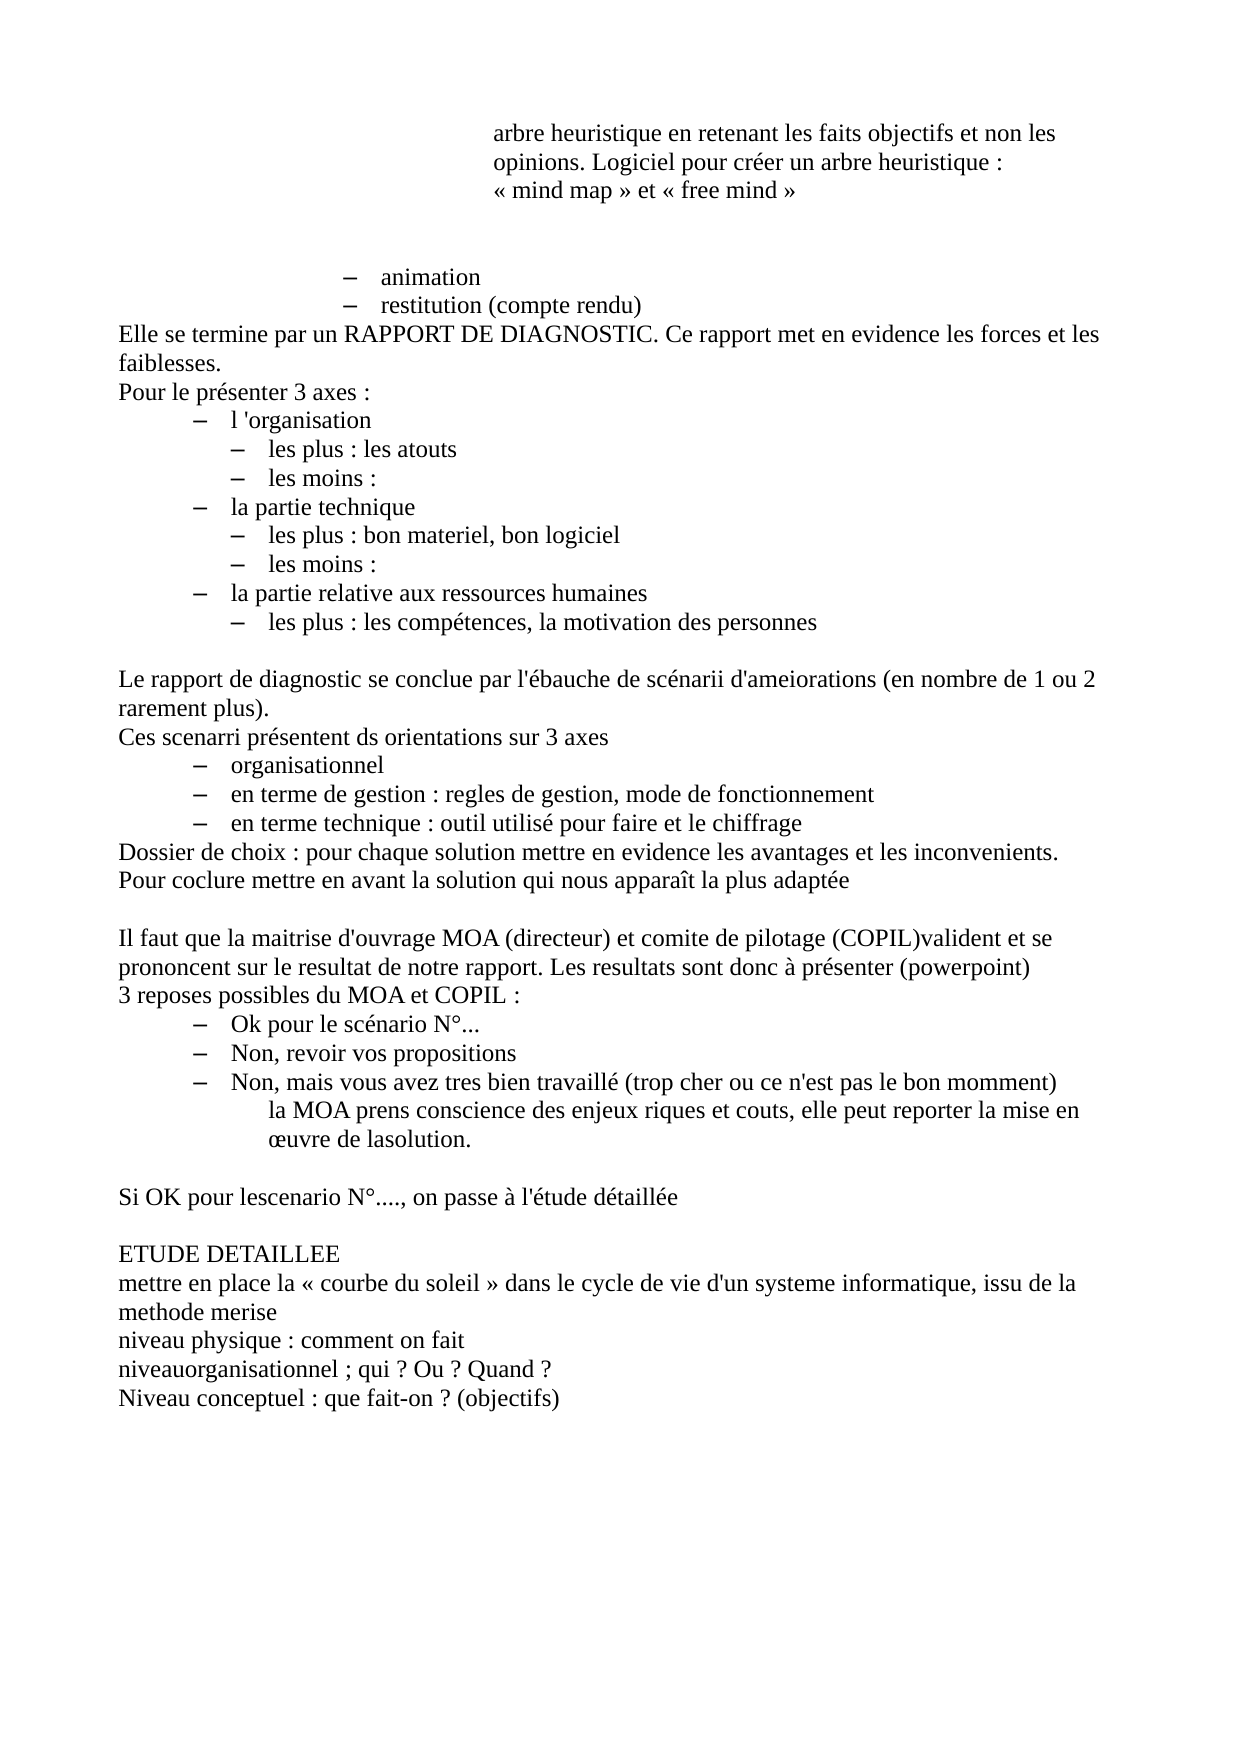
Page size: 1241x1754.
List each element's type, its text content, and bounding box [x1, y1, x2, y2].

text Ces scenarri présentent ds orientations sur 3 axes [118, 722, 1122, 751]
list Non, mais vous avez tres bien travaillé (trop cher ou ce n'est pas le bon momment) [193, 1067, 1122, 1096]
list les moins : [231, 463, 1122, 492]
text Niveau conceptuel : que fait-on ? (objectifs) [118, 1383, 1122, 1412]
list en terme technique : outil utilisé pour faire et le chiffrage [193, 808, 1122, 837]
text ETUDE DETAILLEE [118, 1239, 1122, 1268]
list Ok pour le scénario N°... [193, 1009, 1122, 1038]
text 3 reposes possibles du MOA et COPIL : [118, 981, 1122, 1009]
list restitution (compte rendu) [343, 291, 1122, 319]
text Le rapport de diagnostic se conclue par l'ébauche de scénarii d'ameiorations (en nombre de 1 ou 2 rarement plus). [118, 664, 1122, 722]
text Pour le présenter 3 axes : [118, 377, 1122, 406]
list la partie technique [193, 492, 1122, 521]
list en terme de gestion : regles de gestion, mode de fonctionnement [193, 779, 1122, 808]
list les moins : [231, 549, 1122, 578]
text Elle se termine par un RAPPORT DE DIAGNOSTIC. Ce rapport met en evidence les forces et les faiblesses. [118, 319, 1122, 377]
text Dossier de choix : pour chaque solution mettre en evidence les avantages et les inconvenients. [118, 837, 1122, 866]
list les plus : les atouts [231, 434, 1122, 463]
list la partie relative aux ressources humaines [193, 578, 1122, 607]
list la MOA prens conscience des enjeux riques et couts, elle peut reporter la mise en œuvre de lasolution. [231, 1096, 1122, 1153]
list l 'organisation [193, 406, 1122, 434]
list animation [343, 262, 1122, 291]
text Il faut que la maitrise d'ouvrage MOA (directeur) et comite de pilotage (COPIL)valident et se prononcent sur le resultat de notre rapport. Les resultats sont donc à présenter (powerpoint) [118, 923, 1122, 981]
list les plus : les compétences, la motivation des personnes [231, 607, 1122, 636]
text mettre en place la « courbe du soleil » dans le cycle de vie d'un systeme informatique, issu de la methode merise [118, 1268, 1122, 1326]
list les plus : bon materiel, bon logiciel [231, 521, 1122, 549]
text niveauorganisationnel ; qui ? Ou ? Quand ? [118, 1354, 1122, 1383]
text Si OK pour lescenario N°...., on passe à l'étude détaillée [118, 1182, 1122, 1211]
text niveau physique : comment on fait [118, 1326, 1122, 1354]
text Pour coclure mettre en avant la solution qui nous apparaît la plus adaptée [118, 866, 1122, 894]
list « mind map » et « free mind » [456, 176, 1122, 204]
list Non, revoir vos propositions [193, 1038, 1122, 1067]
list organisationnel [193, 751, 1122, 779]
list arbre heuristique en retenant les faits objectifs et non les opinions. Logiciel pour créer un arbre heuristique : [456, 118, 1122, 176]
